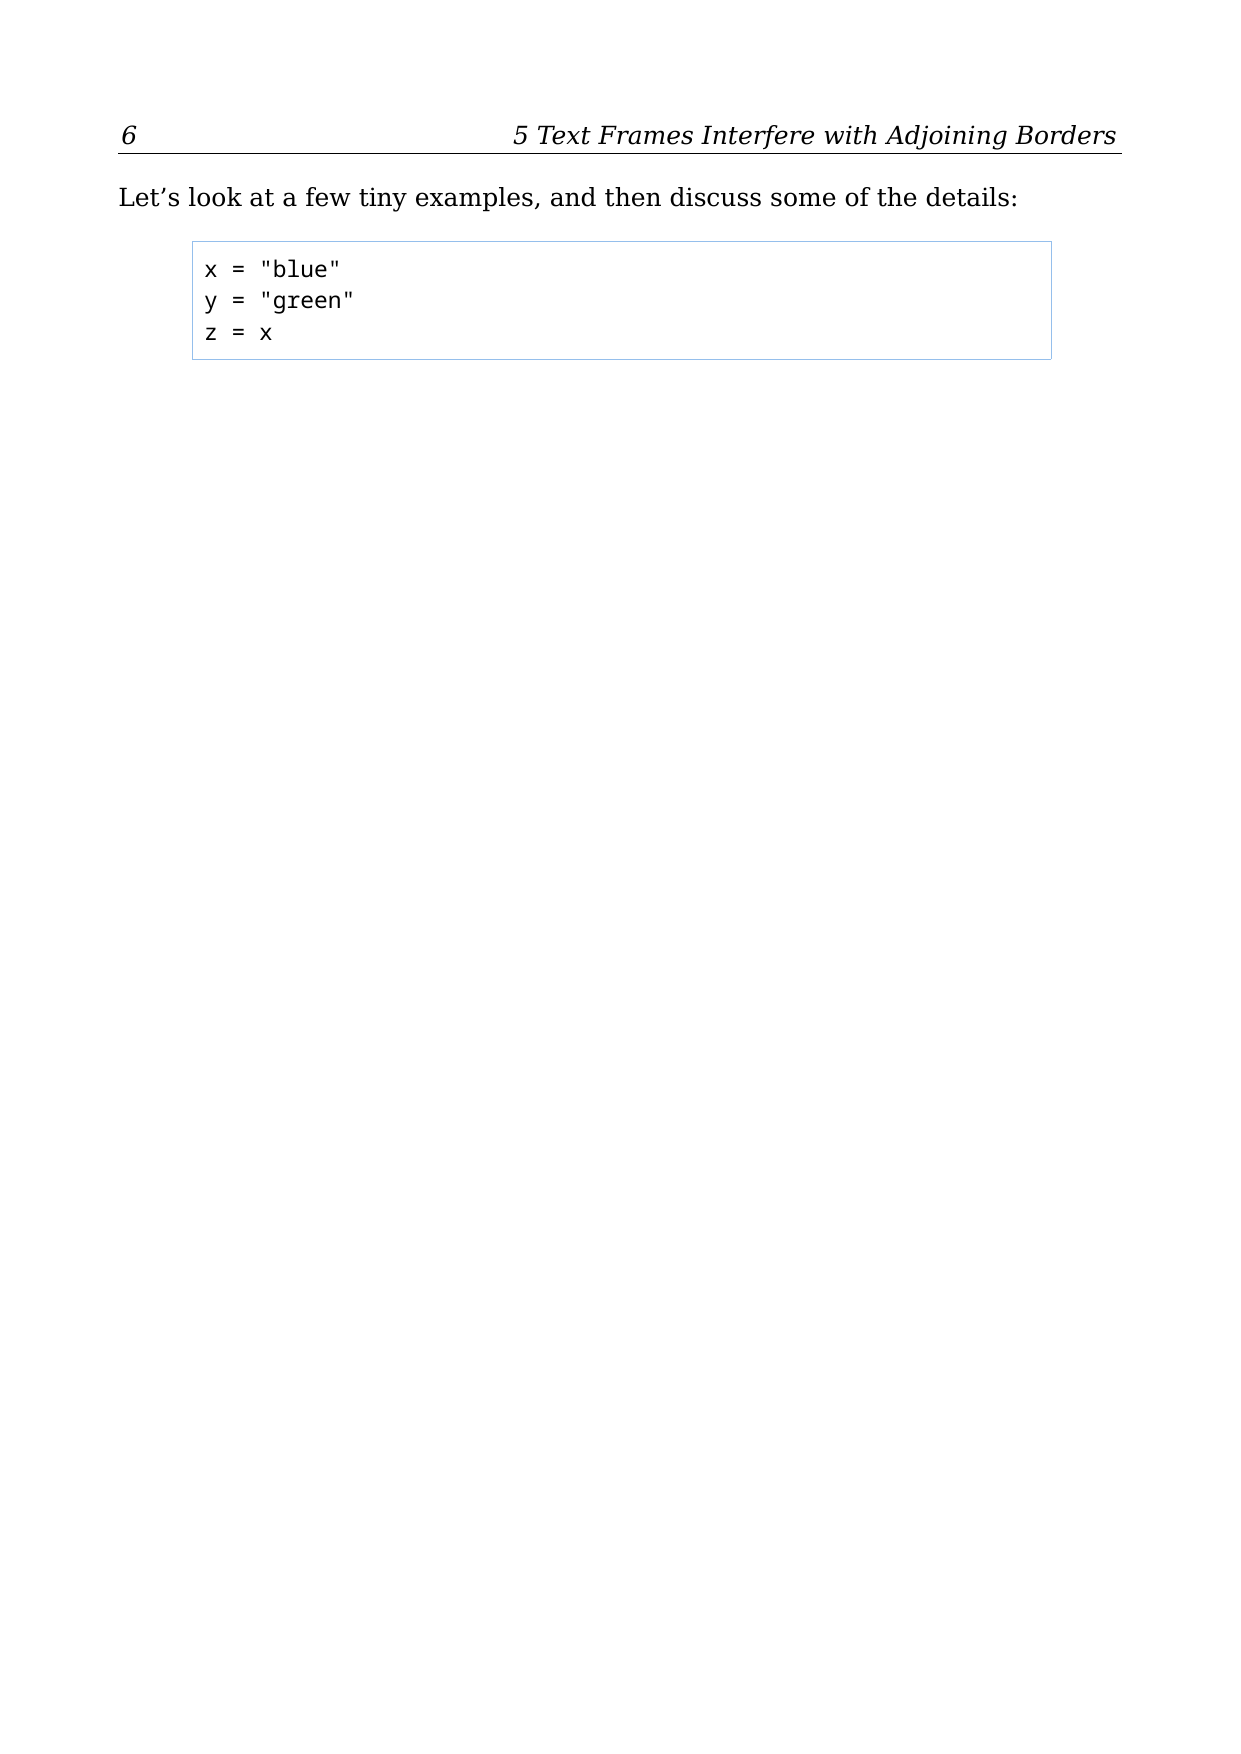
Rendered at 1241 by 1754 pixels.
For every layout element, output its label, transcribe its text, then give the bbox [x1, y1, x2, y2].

text x = "blue" [193, 242, 1051, 273]
text y = "green" [193, 273, 1051, 304]
text z = x [193, 304, 1051, 359]
text Let’s look at a few tiny examples, and then discuss some of the details: [118, 183, 1122, 212]
